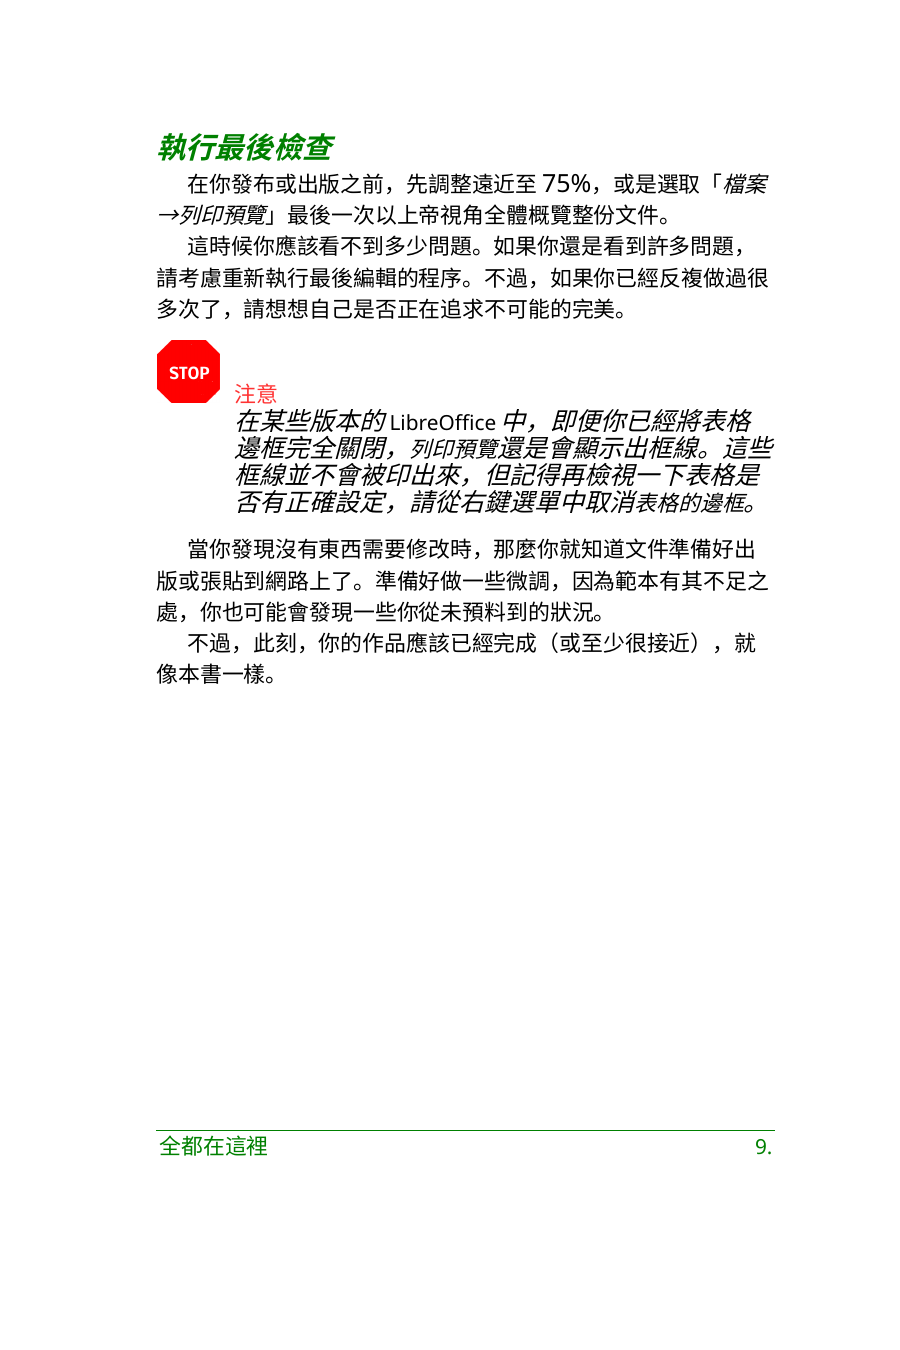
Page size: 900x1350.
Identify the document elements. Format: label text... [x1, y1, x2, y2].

text 當你發現沒有東西需要修改時，那麼你就知道文件準備好出版或張貼到網路上了。準備好做一些微調，因為範本有其不足之處，你也可能會發現一些你從未預料到的狀況。 [156, 533, 775, 627]
picture [157, 340, 220, 403]
text 在你發布或出版之前，先調整遠近至75%，或是選取「檔案→列印預覽」最後一次以上帝視角全體概覽整份文件。 [156, 167, 775, 230]
subtitle 執行最後檢查 [156, 125, 775, 167]
text 在某些版本的LibreOffice中，即便你已經將表格邊框完全關閉，列印預覽還是會顯示出框線。這些框線並不會被印出來，但記得再檢視一下表格是否有正確設定，請從右鍵選單中取消表格的邊框。 [234, 409, 775, 517]
text 不過，此刻，你的作品應該已經完成（或至少很接近），就像本書一樣。 [156, 627, 775, 689]
list 注意 [156, 339, 775, 409]
text 這時候你應該看不到多少問題。如果你還是看到許多問題，請考慮重新執行最後編輯的程序。不過，如果你已經反複做過很多次了，請想想自己是否正在追求不可能的完美。 [156, 230, 775, 323]
